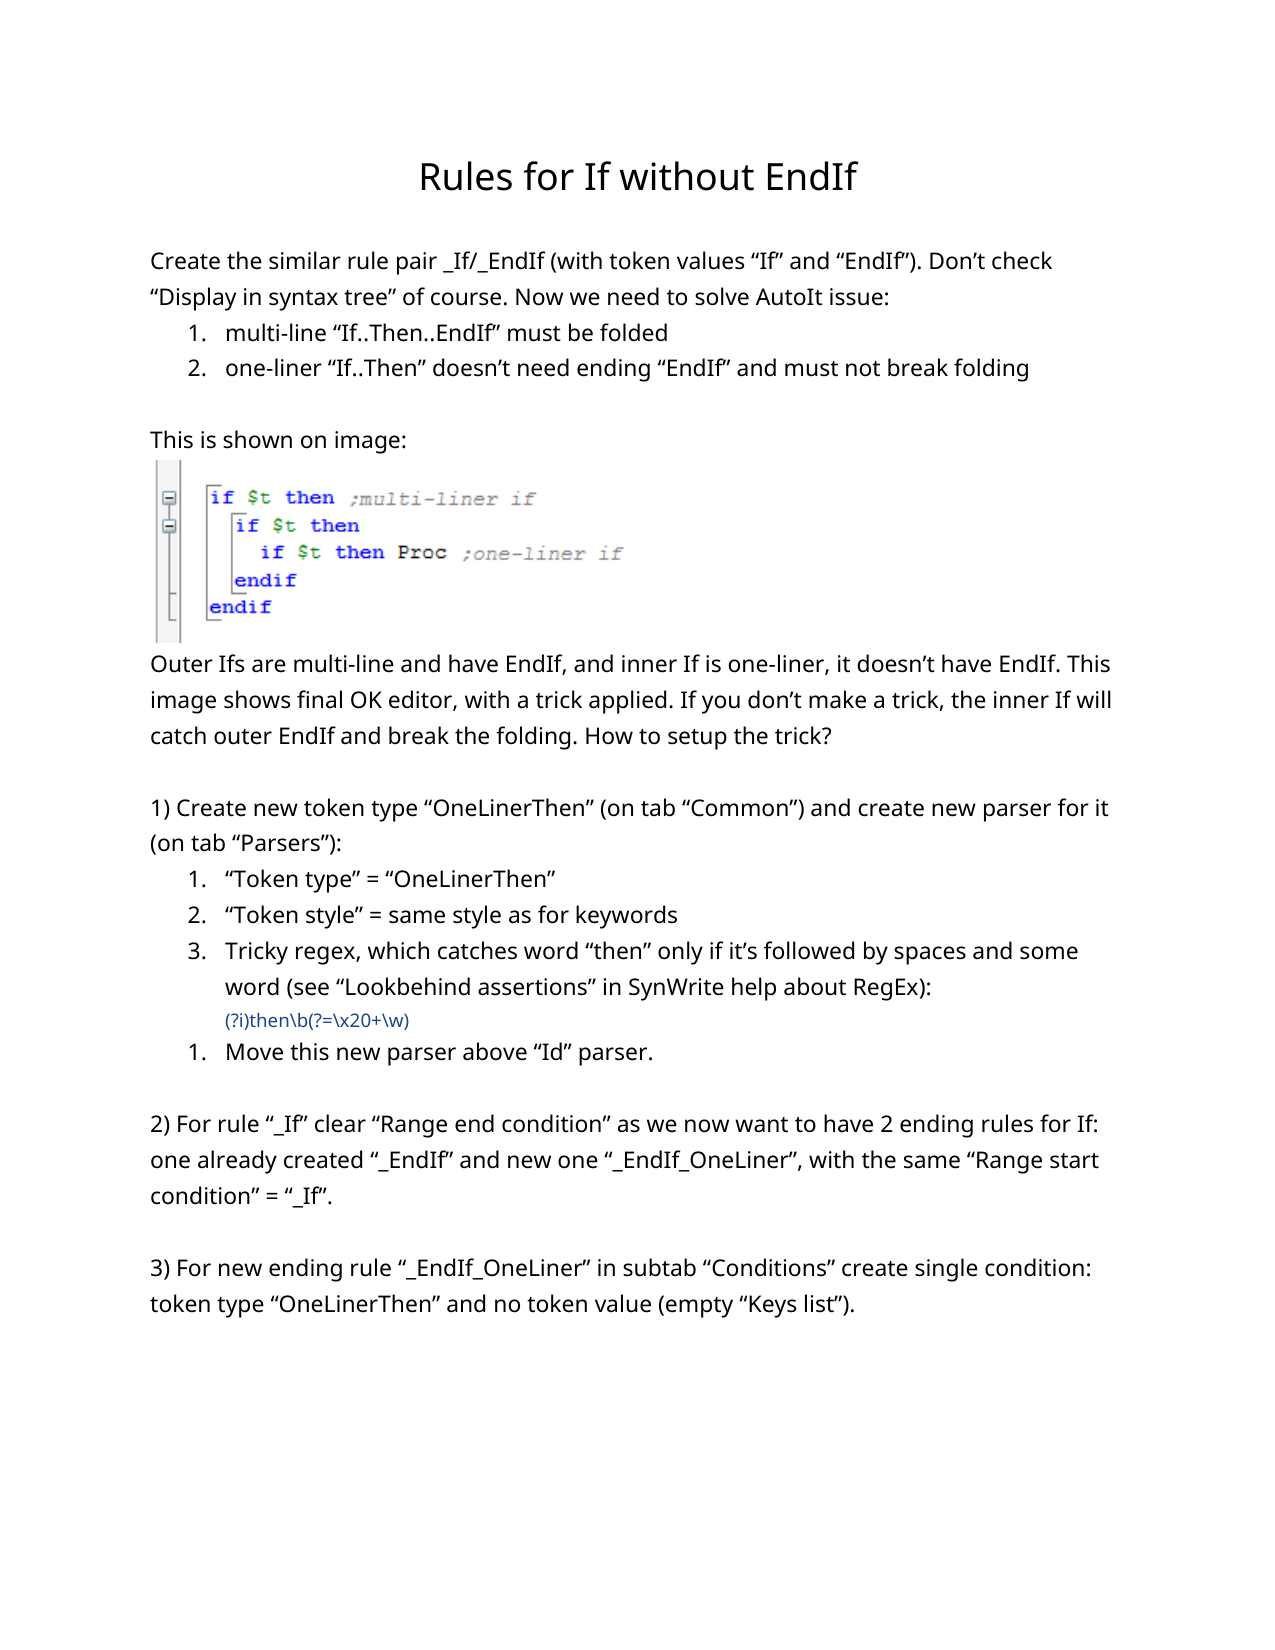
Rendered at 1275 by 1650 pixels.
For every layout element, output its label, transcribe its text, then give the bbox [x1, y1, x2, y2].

list one-liner “If..Then” doesn’t need ending “EndIf” and must not break folding [187, 352, 1125, 384]
subtitle Rules for If without EndIf [150, 150, 1125, 201]
text (?i)then\b(?=\x20+\w) [225, 1007, 1125, 1033]
list “Token style” = same style as for keywords [187, 899, 1125, 931]
text 3) For new ending rule “_EndIf_OneLiner” in subtab “Conditions” create single condition: token type “OneLinerThen” and no token value (empty “Keys list”). [150, 1252, 1125, 1319]
text 2) For rule “_If” clear “Range end condition” as we now want to have 2 ending rules for If: one already created “_EndIf” and new one “_EndIf_OneLiner”, with the same “Range start condition” = “_If”. [150, 1108, 1125, 1211]
list Move this new parser above “Id” parser. [187, 1036, 1125, 1068]
text Create the similar rule pair _If/_EndIf (with token values “If” and “EndIf”). Don’t check “Display in syntax tree” of course. Now we need to solve AutoIt issue: [150, 244, 1125, 312]
text 1) Create new token type “OneLinerThen” (on tab “Common”) and create new parser for it (on tab “Parsers”): [150, 791, 1125, 859]
text This is shown on image: [150, 424, 1125, 456]
list “Token type” = “OneLinerThen” [187, 863, 1125, 894]
picture [150, 460, 771, 643]
list Tricky regex, which catches word “then” only if it’s followed by spaces and some word (see “Lookbehind assertions” in SynWrite help about RegEx): [187, 935, 1125, 1002]
list multi-line “If..Then..EndIf” must be folded [187, 316, 1125, 348]
text Outer Ifs are multi-line and have EndIf, and inner If is one-liner, it doesn’t have EndIf. This image shows final OK editor, with a trick applied. If you don’t make a trick, the inner If will catch outer EndIf and break the folding. How to setup the trick? [150, 648, 1125, 751]
